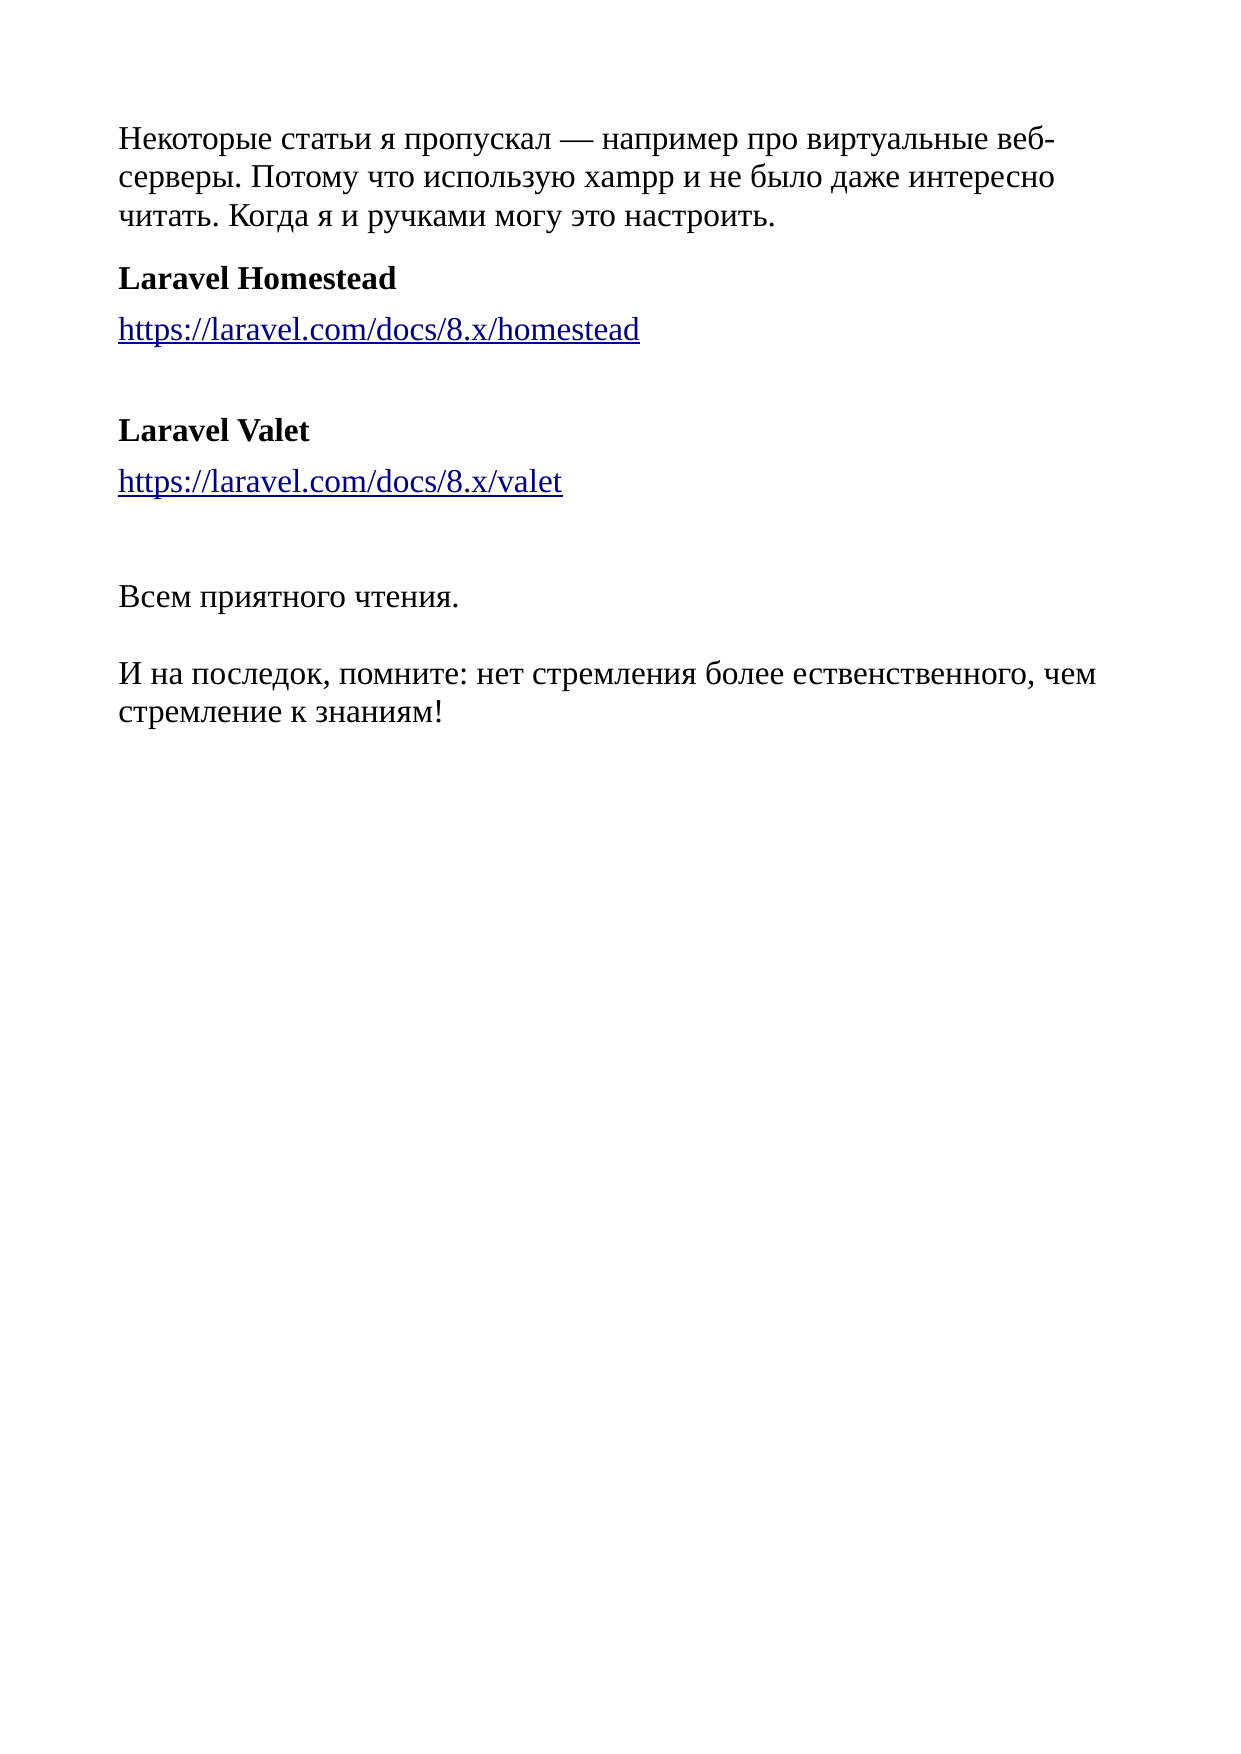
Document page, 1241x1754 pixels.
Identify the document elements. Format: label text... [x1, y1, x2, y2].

text Некоторые статьи я пропускал — например про виртуальные веб-серверы. Потому что использую xampp и не было даже интересно читать. Когда я и ручками могу это настроить. [118, 118, 1122, 233]
text https://laravel.com/docs/8.x/valet [118, 461, 1122, 500]
text И на последок, помните: нет стремления более ественственного, чем стремление к знаниям! [118, 653, 1122, 730]
text Всем приятного чтения. [118, 576, 1122, 615]
subtitle Laravel Valet [118, 411, 1122, 449]
subtitle Laravel Homestead [118, 258, 1122, 296]
text https://laravel.com/docs/8.x/homestead [118, 309, 1122, 347]
